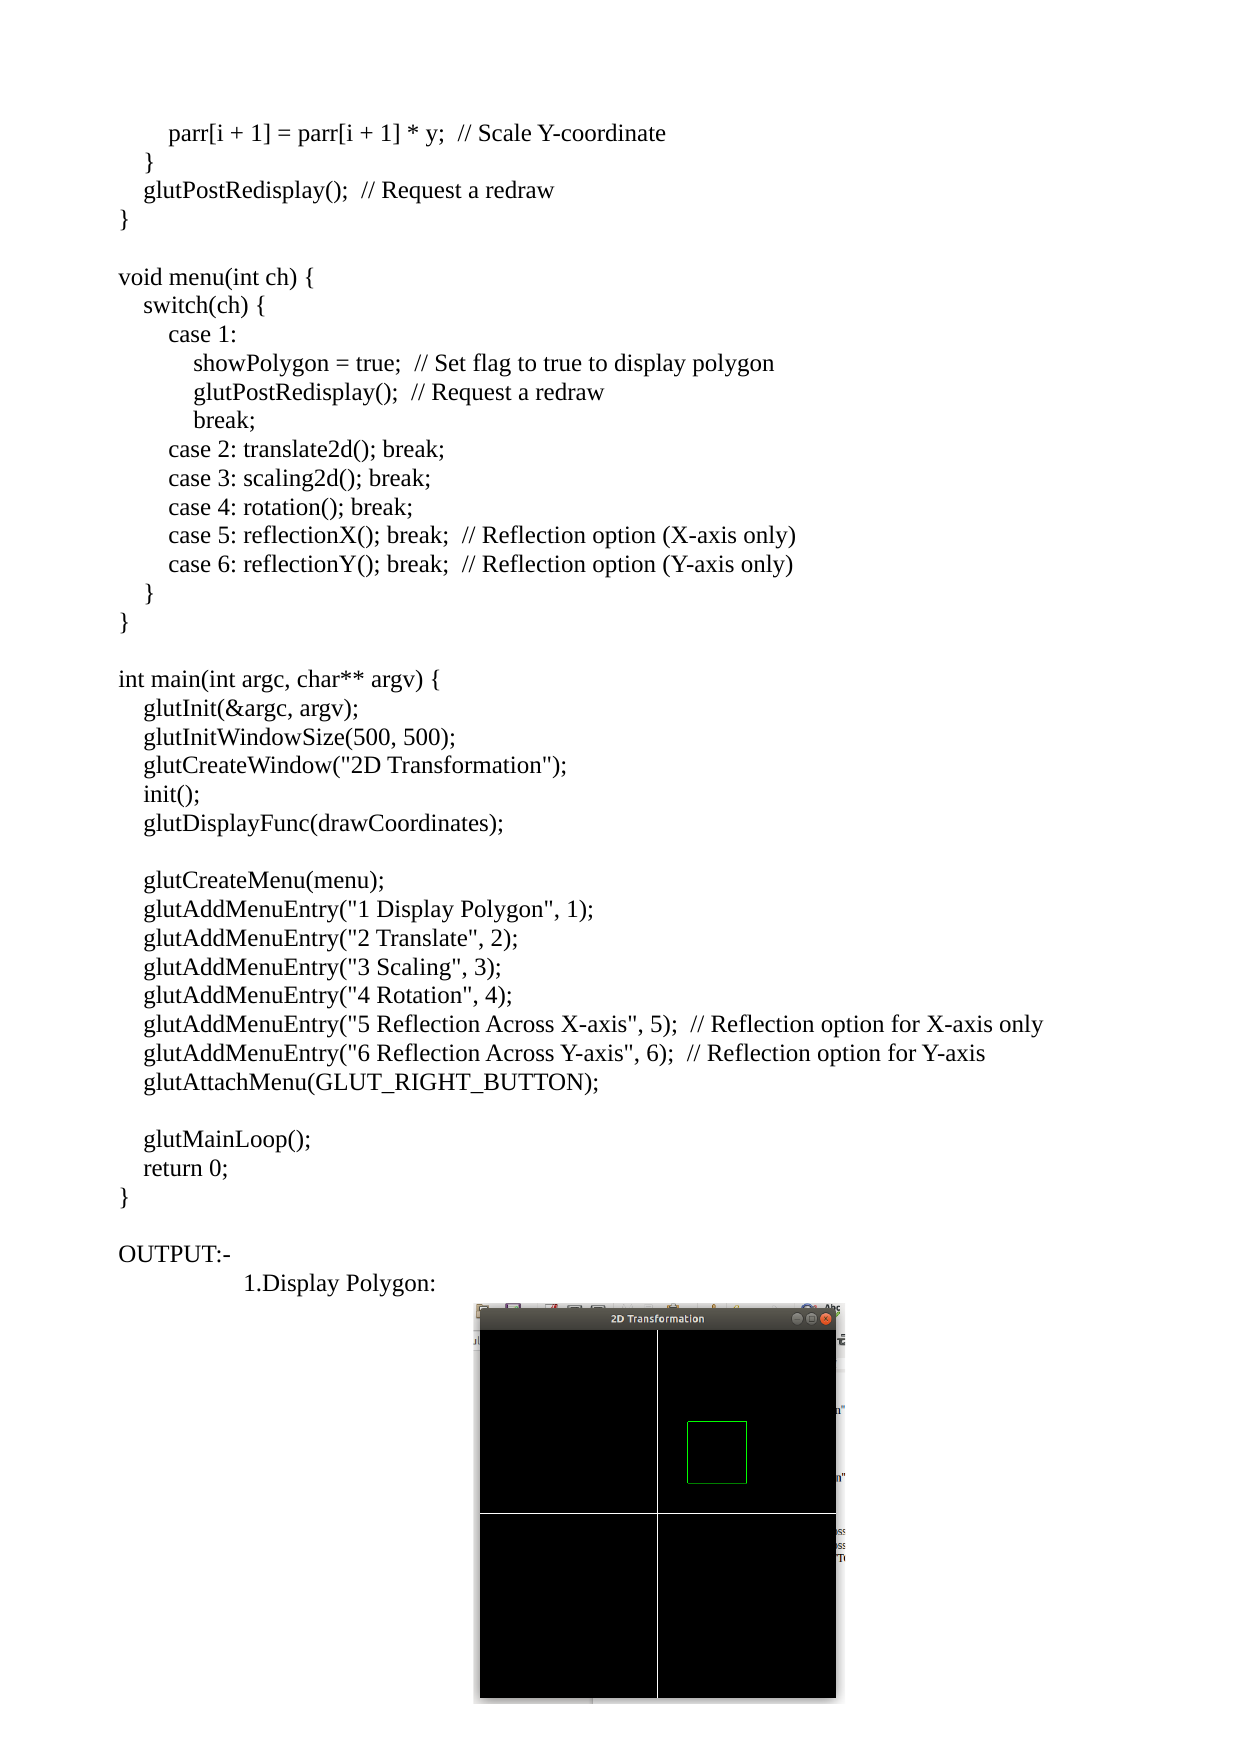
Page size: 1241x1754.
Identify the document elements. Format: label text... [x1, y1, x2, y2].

text 1.Display Polygon: [118, 1268, 1122, 1297]
text parr[i + 1] = parr[i + 1] * y; // Scale Y-coordinate [118, 118, 1122, 147]
text glutInit(&argc, argv); [118, 693, 1122, 722]
text case 6: reflectionY(); break; // Reflection option (Y-axis only) [118, 549, 1122, 578]
text glutAddMenuEntry("1 Display Polygon", 1); [118, 894, 1122, 923]
text } [118, 204, 1122, 233]
text int main(int argc, char** argv) { [118, 664, 1122, 693]
text glutAddMenuEntry("3 Scaling", 3); [118, 952, 1122, 981]
text glutDisplayFunc(drawCoordinates); [118, 808, 1122, 837]
text switch(ch) { [118, 291, 1122, 319]
text case 5: reflectionX(); break; // Reflection option (X-axis only) [118, 521, 1122, 549]
text case 3: scaling2d(); break; [118, 463, 1122, 492]
text glutCreateWindow("2D Transformation"); [118, 751, 1122, 779]
text glutPostRedisplay(); // Request a redraw [118, 377, 1122, 406]
text glutAddMenuEntry("6 Reflection Across Y-axis", 6); // Reflection option for Y-axis [118, 1038, 1122, 1067]
text glutInitWindowSize(500, 500); [118, 722, 1122, 751]
text case 1: [118, 319, 1122, 348]
text glutMainLoop(); [118, 1124, 1122, 1153]
text glutAddMenuEntry("2 Translate", 2); [118, 923, 1122, 952]
text } [118, 607, 1122, 636]
text } [118, 147, 1122, 176]
text return 0; [118, 1153, 1122, 1182]
text showPolygon = true; // Set flag to true to display polygon [118, 348, 1122, 377]
text glutAddMenuEntry("5 Reflection Across X-axis", 5); // Reflection option for X-axis only [118, 1009, 1122, 1038]
text void menu(int ch) { [118, 262, 1122, 291]
text } [118, 578, 1122, 607]
text break; [118, 406, 1122, 434]
text case 2: translate2d(); break; [118, 434, 1122, 463]
text glutAddMenuEntry("4 Rotation", 4); [118, 981, 1122, 1009]
text case 4: rotation(); break; [118, 492, 1122, 521]
text init(); [118, 779, 1122, 808]
text glutAttachMenu(GLUT_RIGHT_BUTTON); [118, 1067, 1122, 1096]
text OUTPUT:- [118, 1239, 1122, 1268]
text glutPostRedisplay(); // Request a redraw [118, 176, 1122, 204]
text glutCreateMenu(menu); [118, 866, 1122, 894]
text } [118, 1182, 1122, 1211]
